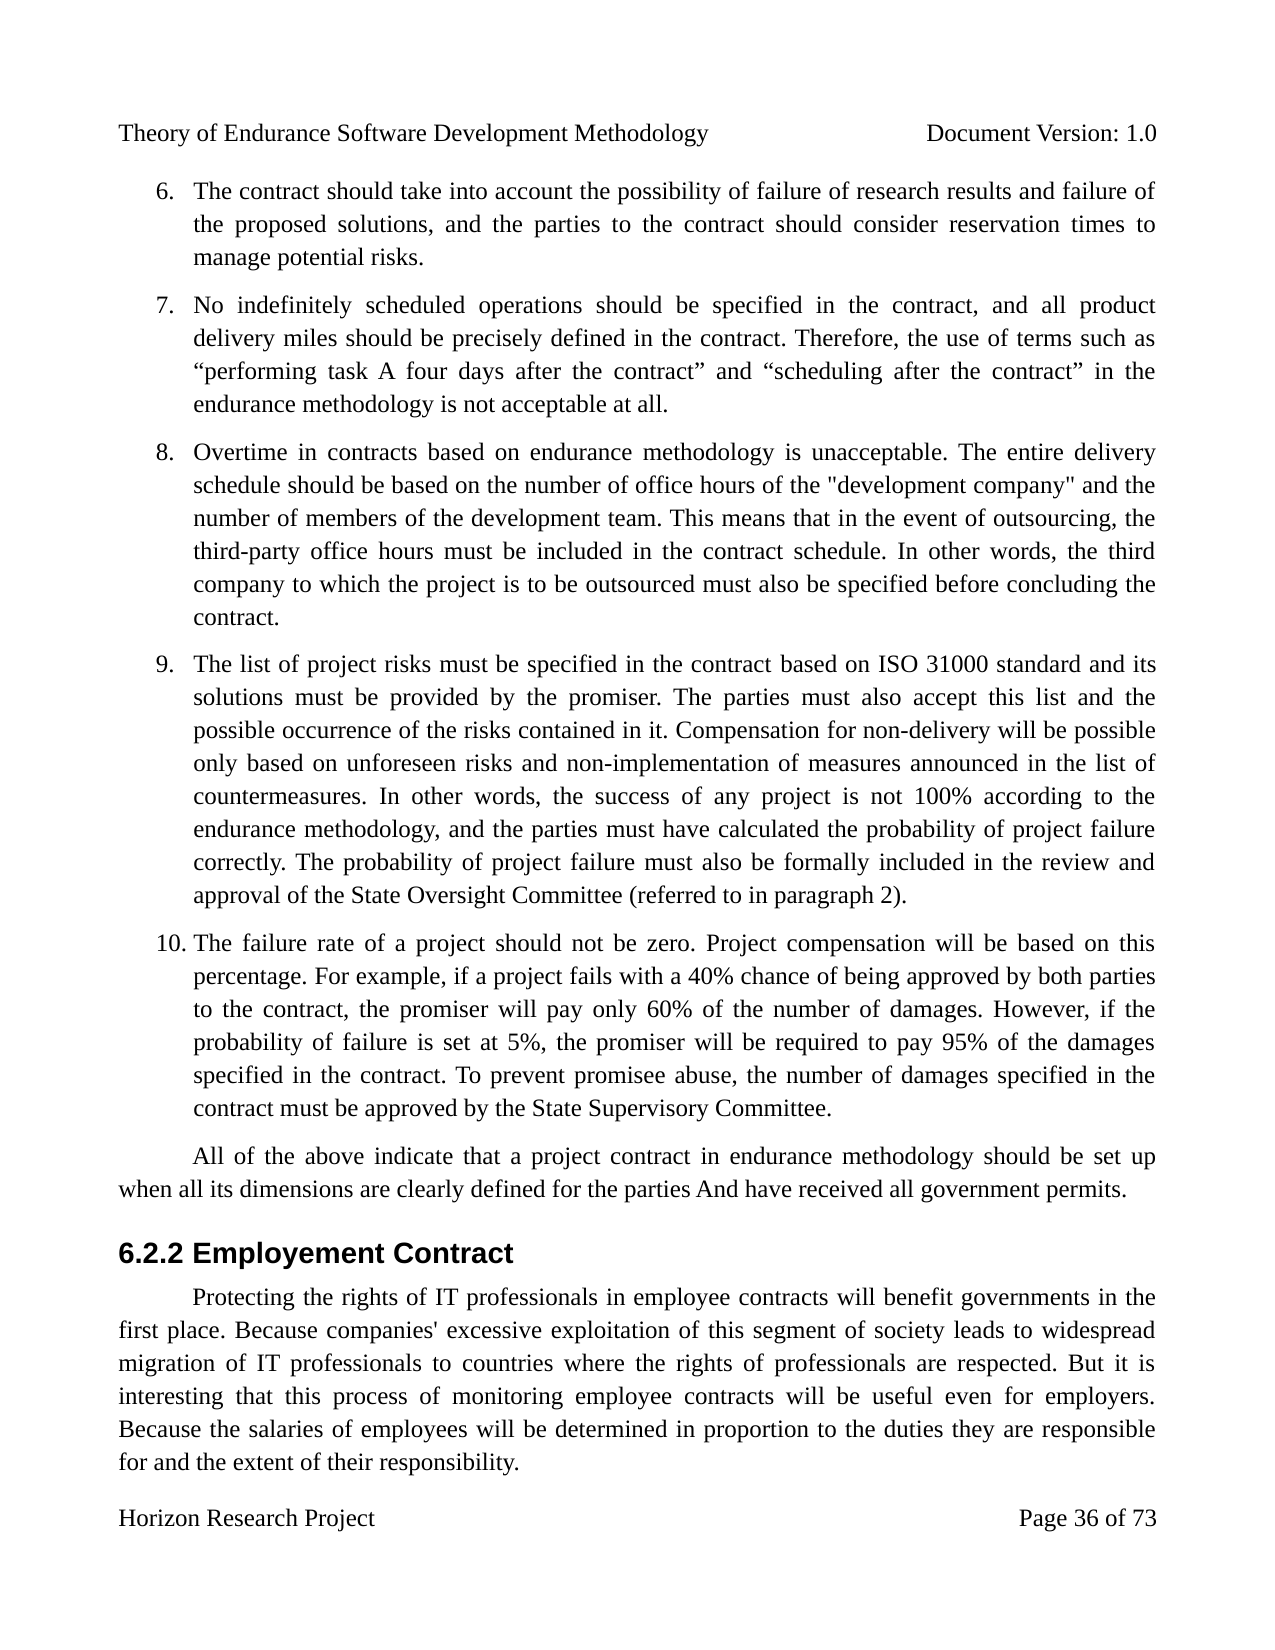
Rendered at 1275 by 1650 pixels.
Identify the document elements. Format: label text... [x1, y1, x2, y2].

subtitle Employement Contract [118, 1236, 1157, 1270]
text All of the above indicate that a project contract in endurance methodology should be set up when all its dimensions are clearly defined for the parties And have received all government permits. [118, 1141, 1157, 1203]
list Overtime in contracts based on endurance methodology is unacceptable. The entire delivery schedule should be based on the number of office hours of the "development company" and the number of members of the development team. This means that in the event of outsourcing, the third-party office hours must be included in the contract schedule. In other words, the third company to which the project is to be outsourced must also be specified before concluding the contract. [156, 437, 1157, 631]
list The list of project risks must be specified in the contract based on ISO 31000 standard and its solutions must be provided by the promiser. The parties must also accept this list and the possible occurrence of the risks contained in it. Compensation for non-delivery will be possible only based on unforeseen risks and non-implementation of measures announced in the list of countermeasures. In other words, the success of any project is not 100% according to the endurance methodology, and the parties must have calculated the probability of project failure correctly. The probability of project failure must also be formally included in the review and approval of the State Oversight Committee (referred to in paragraph 2). [156, 649, 1157, 909]
list The contract should take into account the possibility of failure of research results and failure of the proposed solutions, and the parties to the contract should consider reservation times to manage potential risks. [156, 176, 1157, 271]
list No indefinitely scheduled operations should be specified in the contract, and all product delivery miles should be precisely defined in the contract. Therefore, the use of terms such as “performing task A four days after the contract” and “scheduling after the contract” in the endurance methodology is not acceptable at all. [156, 290, 1157, 418]
text Protecting the rights of IT professionals in employee contracts will benefit governments in the first place. Because companies' excessive exploitation of this segment of society leads to widespread migration of IT professionals to countries where the rights of professionals are respected. But it is interesting that this process of monitoring employee contracts will be useful even for employers. Because the salaries of employees will be determined in proportion to the duties they are responsible for and the extent of their responsibility. [118, 1282, 1157, 1476]
list The failure rate of a project should not be zero. Project compensation will be based on this percentage. For example, if a project fails with a 40% chance of being approved by both parties to the contract, the promiser will pay only 60% of the number of damages. However, if the probability of failure is set at 5%, the promiser will be required to pay 95% of the damages specified in the contract. To prevent promisee abuse, the number of damages specified in the contract must be approved by the State Supervisory Committee. [156, 928, 1157, 1122]
